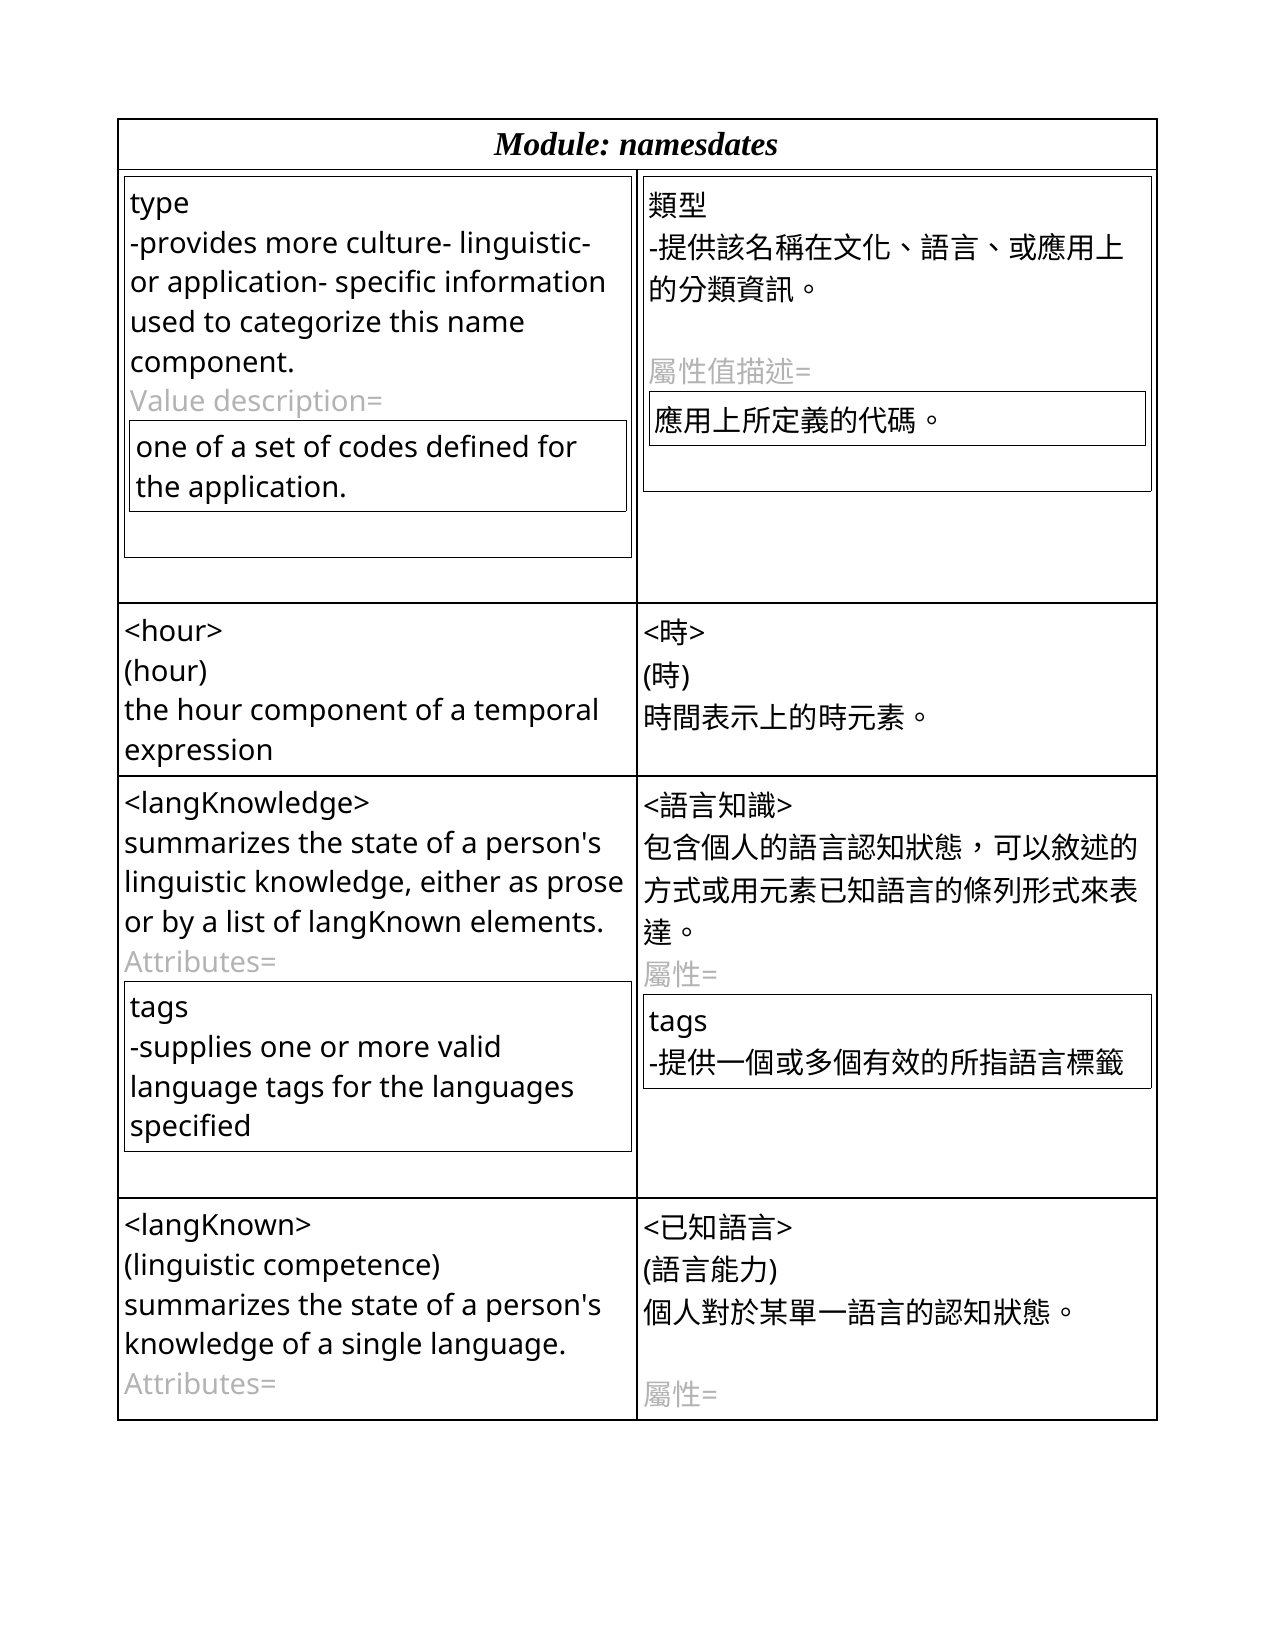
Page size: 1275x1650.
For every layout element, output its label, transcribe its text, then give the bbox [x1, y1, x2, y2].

table_cell <langKnown> (linguistic competence) summarizes the state of a person's knowledge of a single language. Attributes= [119, 1199, 636, 1419]
table_header tags -supplies one or more valid language tags for the languages specified [125, 982, 631, 1151]
table_header one of a set of codes defined for the application. [130, 421, 626, 511]
table_cell <hour> (hour) the hour component of a temporal expression [119, 604, 636, 774]
table_header 類型 -提供該名稱在文化、語言、或應用上的分類資訊。 屬性值描述= [644, 177, 1151, 491]
table_header Module: namesdates [119, 120, 1156, 168]
table_header tags -提供一個或多個有效的所指語言標籤 [644, 995, 1151, 1088]
table_cell <時> (時) 時間表示上的時元素。 [638, 604, 1156, 774]
table_header 應用上所定義的代碼。 [650, 392, 1145, 445]
table_cell [119, 170, 636, 602]
table_header type -provides more culture- linguistic- or application- specific information used to categorize this name component. Value description= [125, 177, 631, 557]
table_cell [638, 170, 1156, 602]
table_cell <langKnowledge> summarizes the state of a person's linguistic knowledge, either as prose or by a list of langKnown elements. Attributes= [119, 777, 636, 1197]
table_cell <已知語言> (語言能力) 個人對於某單一語言的認知狀態。 屬性= [638, 1199, 1156, 1419]
table_cell <語言知識> 包含個人的語言認知狀態，可以敘述的方式或用元素已知語言的條列形式來表達。 屬性= [638, 777, 1156, 1197]
